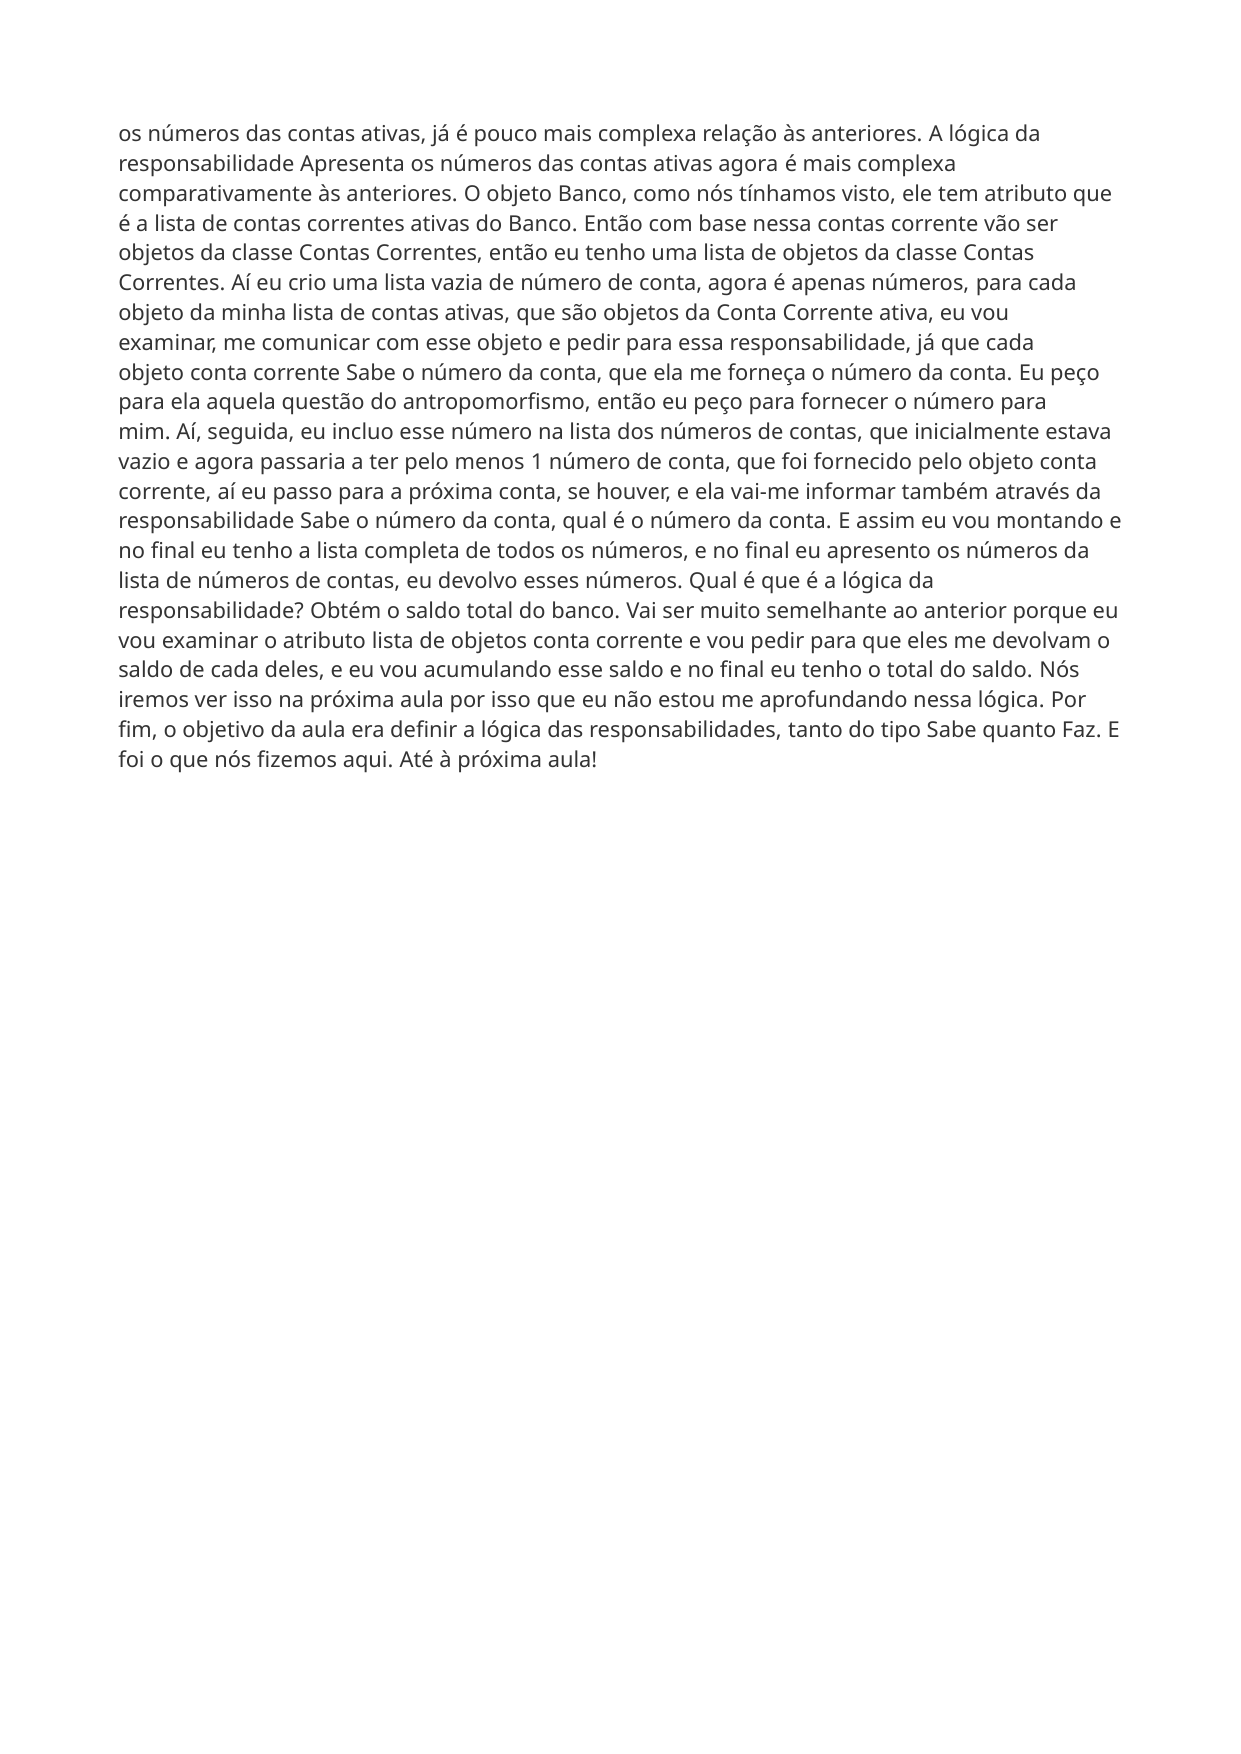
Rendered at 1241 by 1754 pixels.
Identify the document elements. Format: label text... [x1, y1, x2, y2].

text os números das contas ativas, já é pouco mais complexa relação às anteriores. A lógica da responsabilidade Apresenta os números das contas ativas agora é mais complexa comparativamente às anteriores. O objeto Banco, como nós tínhamos visto, ele tem atributo que é a lista de contas correntes ativas do Banco. Então com base nessa contas corrente vão ser objetos da classe Contas Correntes, então eu tenho uma lista de objetos da classe Contas Correntes. Aí eu crio uma lista vazia de número de conta, agora é apenas números, para cada objeto da minha lista de contas ativas, que são objetos da Conta Corrente ativa, eu vou examinar, me comunicar com esse objeto e pedir para essa responsabilidade, já que cada objeto conta corrente Sabe o número da conta, que ela me forneça o número da conta. Eu peço para ela aquela questão do antropomorfismo, então eu peço para fornecer o número para mim. Aí, seguida, eu incluo esse número na lista dos números de contas, que inicialmente estava vazio e agora passaria a ter pelo menos 1 número de conta, que foi fornecido pelo objeto conta corrente, aí eu passo para a próxima conta, se houver, e ela vai-me informar também através da responsabilidade Sabe o número da conta, qual é o número da conta. E assim eu vou montando e no final eu tenho a lista completa de todos os números, e no final eu apresento os números da lista de números de contas, eu devolvo esses números. Qual é que é a lógica da responsabilidade? Obtém o saldo total do banco. Vai ser muito semelhante ao anterior porque eu vou examinar o atributo lista de objetos conta corrente e vou pedir para que eles me devolvam o saldo de cada deles, e eu vou acumulando esse saldo e no final eu tenho o total do saldo. Nós iremos ver isso na próxima aula por isso que eu não estou me aprofundando nessa lógica. Por fim, o objetivo da aula era definir a lógica das responsabilidades, tanto do tipo Sabe quanto Faz. E foi o que nós fizemos aqui. Até à próxima aula! [118, 118, 1122, 773]
